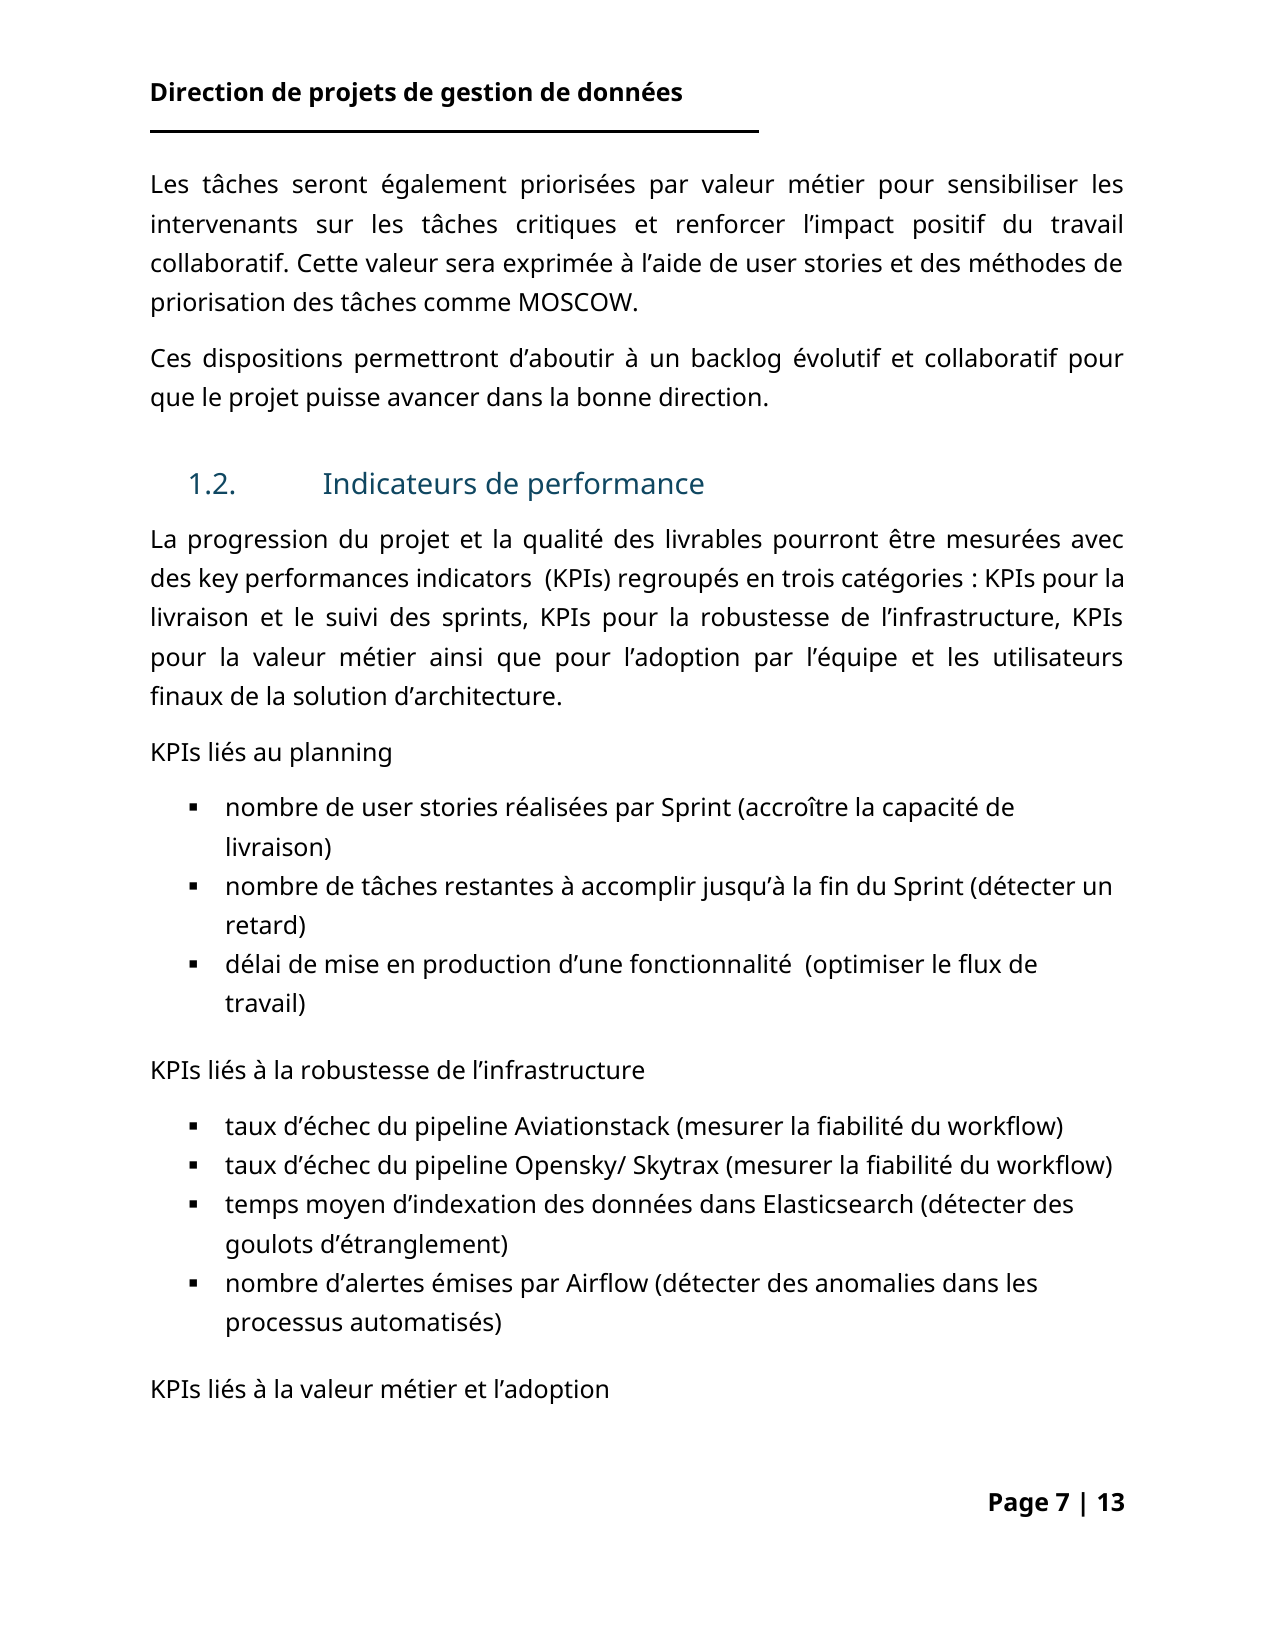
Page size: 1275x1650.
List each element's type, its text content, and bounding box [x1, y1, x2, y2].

text KPIs liés à la robustesse de l’infrastructure [150, 1053, 1125, 1087]
text Les tâches seront également priorisées par valeur métier pour sensibiliser les intervenants sur les tâches critiques et renforcer l’impact positif du travail collaboratif. Cette valeur sera exprimée à l’aide de user stories et des méthodes de priorisation des tâches comme MOSCOW. [150, 167, 1125, 319]
list temps moyen d’indexation des données dans Elasticsearch (détecter des goulots d’étranglement) [187, 1187, 1125, 1260]
list nombre d’alertes émises par Airflow (détecter des anomalies dans les processus automatisés) [187, 1266, 1125, 1339]
list taux d’échec du pipeline Opensky/ Skytrax (mesurer la fiabilité du workflow) [187, 1148, 1125, 1182]
list nombre de user stories réalisées par Sprint (accroître la capacité de livraison) [187, 790, 1125, 863]
text Ces dispositions permettront d’aboutir à un backlog évolutif et collaboratif pour que le projet puisse avancer dans la bonne direction. [150, 341, 1125, 414]
text La progression du projet et la qualité des livrables pourront être mesurées avec des key performances indicators (KPIs) regroupés en trois catégories : KPIs pour la livraison et le suivi des sprints, KPIs pour la robustesse de l’infrastructure, KPIs pour la valeur métier ainsi que pour l’adoption par l’équipe et les utilisateurs finaux de la solution d’architecture. [150, 522, 1125, 712]
list Indicateurs de performance [187, 463, 1125, 503]
list nombre de tâches restantes à accomplir jusqu’à la fin du Sprint (détecter un retard) [187, 868, 1125, 942]
text KPIs liés au planning [150, 734, 1125, 768]
list taux d’échec du pipeline Aviationstack (mesurer la fiabilité du workflow) [187, 1109, 1125, 1143]
list délai de mise en production d’une fonctionnalité (optimiser le flux de travail) [187, 947, 1125, 1020]
text KPIs liés à la valeur métier et l’adoption [150, 1372, 1125, 1406]
